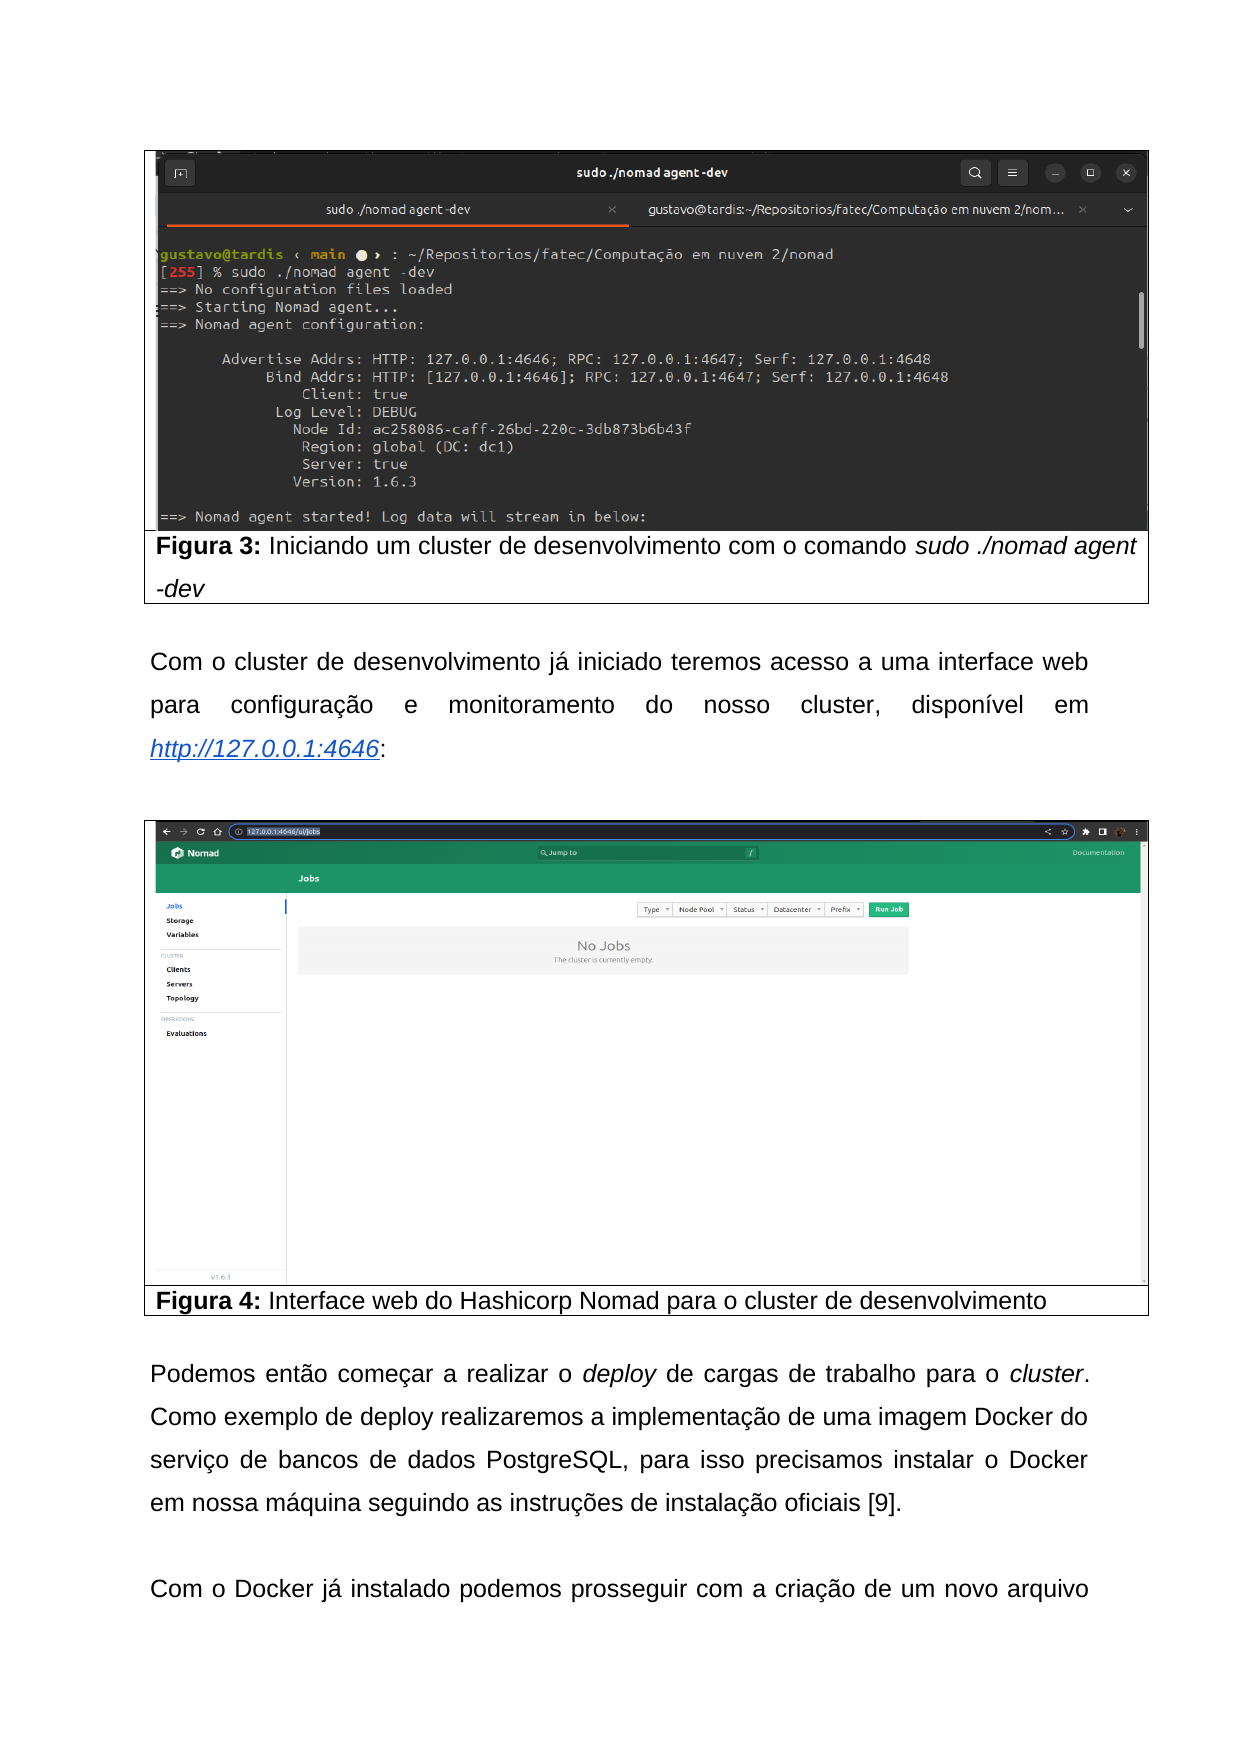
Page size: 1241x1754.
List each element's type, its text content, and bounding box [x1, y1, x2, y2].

text Com o cluster de desenvolvimento já iniciado teremos acesso a uma interface web para configuração e monitoramento do nosso cluster, disponível em http://127.0.0.1:4646: [150, 647, 1090, 762]
text Podemos então começar a realizar o deploy de cargas de trabalho para o cluster. Como exemplo de deploy realizaremos a implementação de uma imagem Docker do serviço de bancos de dados PostgreSQL, para isso precisamos instalar o Docker em nossa máquina seguindo as instruções de instalação oficiais [9]. [150, 1359, 1090, 1517]
table_cell Figura 3: Iniciando um cluster de desenvolvimento com o comando sudo ./nomad agent -dev [145, 531, 1148, 603]
table_header [145, 821, 155, 1285]
table_cell Figura 4: Interface web do Hashicorp Nomad para o cluster de desenvolvimento [145, 1286, 1148, 1315]
text Com o Docker já instalado podemos prosseguir com a criação de um novo arquivo [150, 1574, 1090, 1603]
picture [155, 821, 1148, 1285]
picture [155, 151, 1148, 531]
table_header [145, 151, 155, 530]
